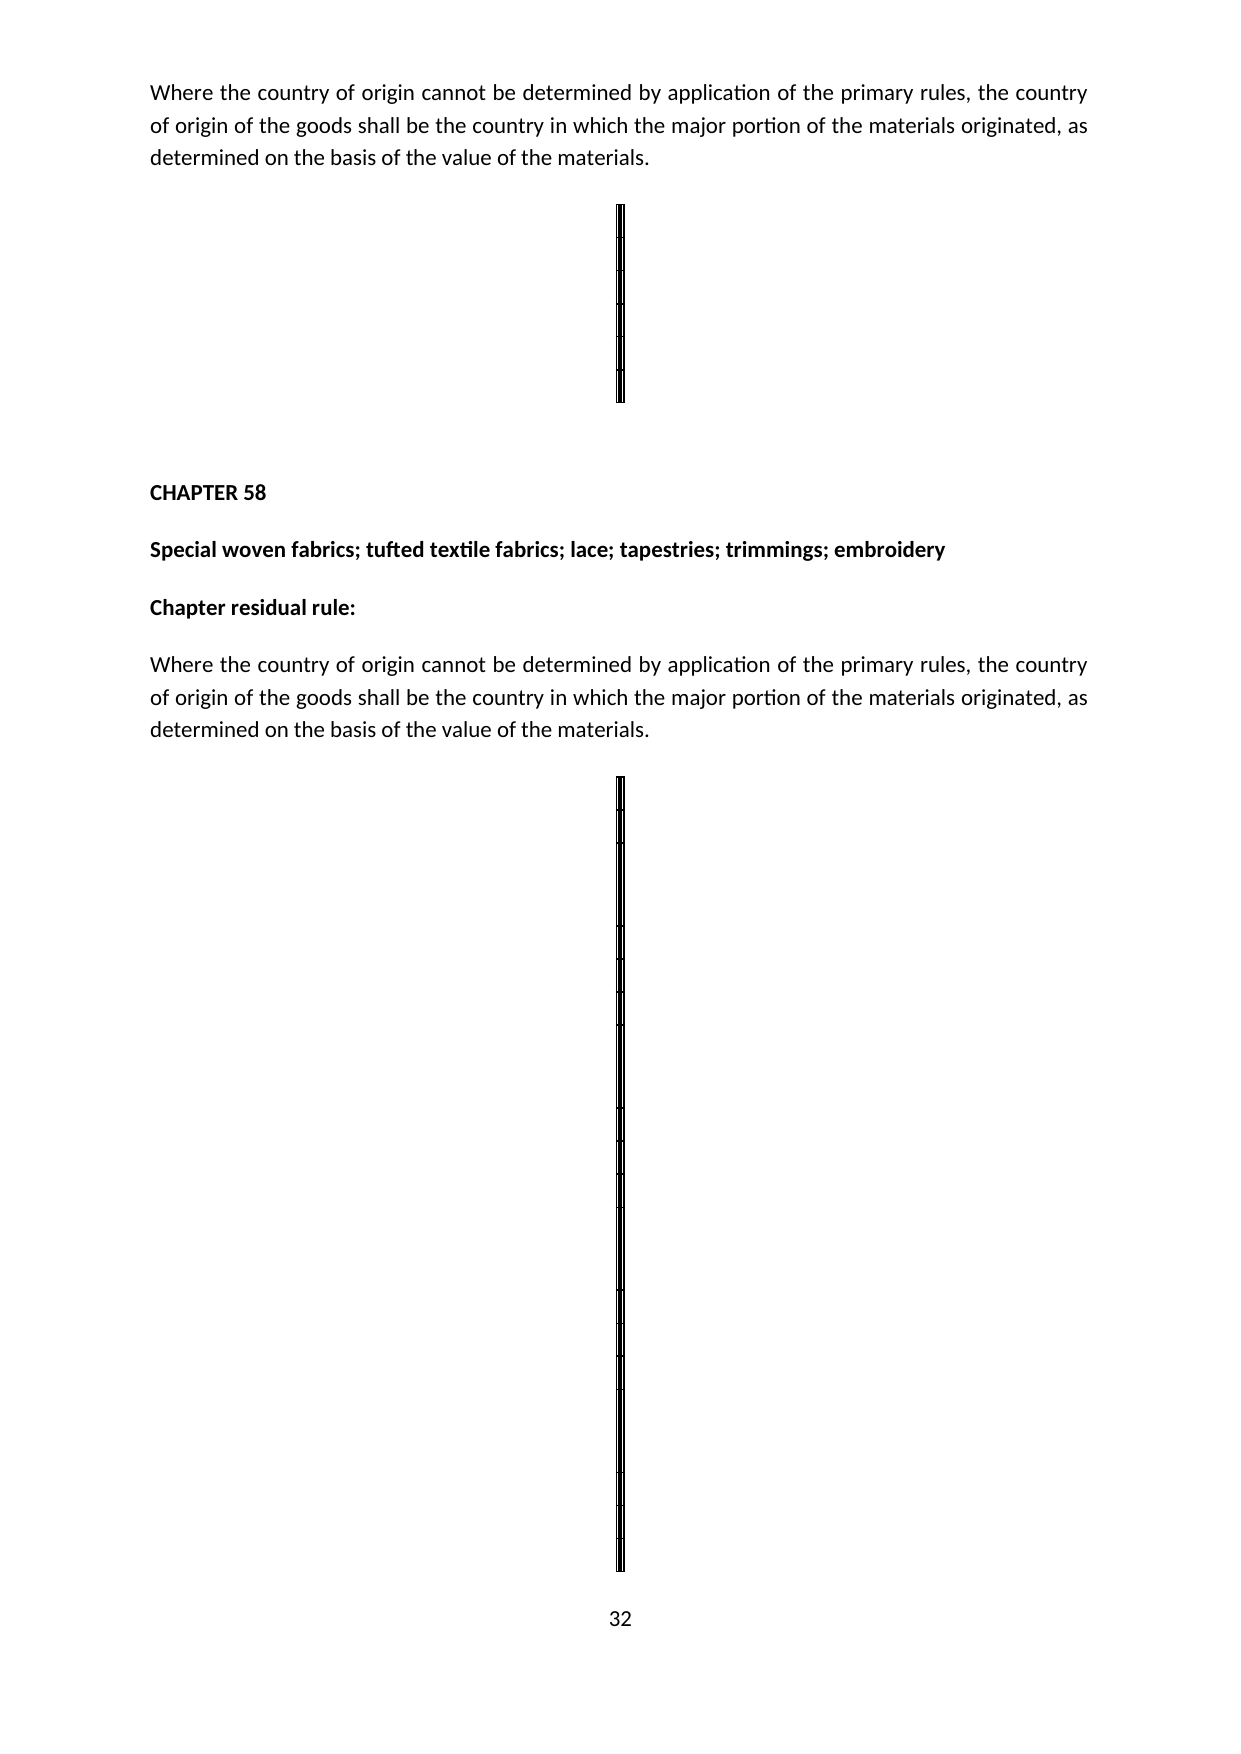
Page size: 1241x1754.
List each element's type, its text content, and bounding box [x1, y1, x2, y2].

text Where the country of origin cannot be determined by application of the primary rules, the country of origin of the goods shall be the country in which the major portion of the materials originated, as determined on the basis of the value of the materials. [150, 646, 1090, 744]
title Special woven fabrics; tufted textile fabrics; lace; tapestries; trimmings; embroidery [150, 531, 1090, 564]
title Chapter residual rule: [150, 589, 1090, 621]
title CHAPTER 58 [150, 474, 1090, 506]
text Where the country of origin cannot be determined by application of the primary rules, the country of origin of the goods shall be the country in which the major portion of the materials originated, as determined on the basis of the value of the materials. [150, 74, 1090, 171]
